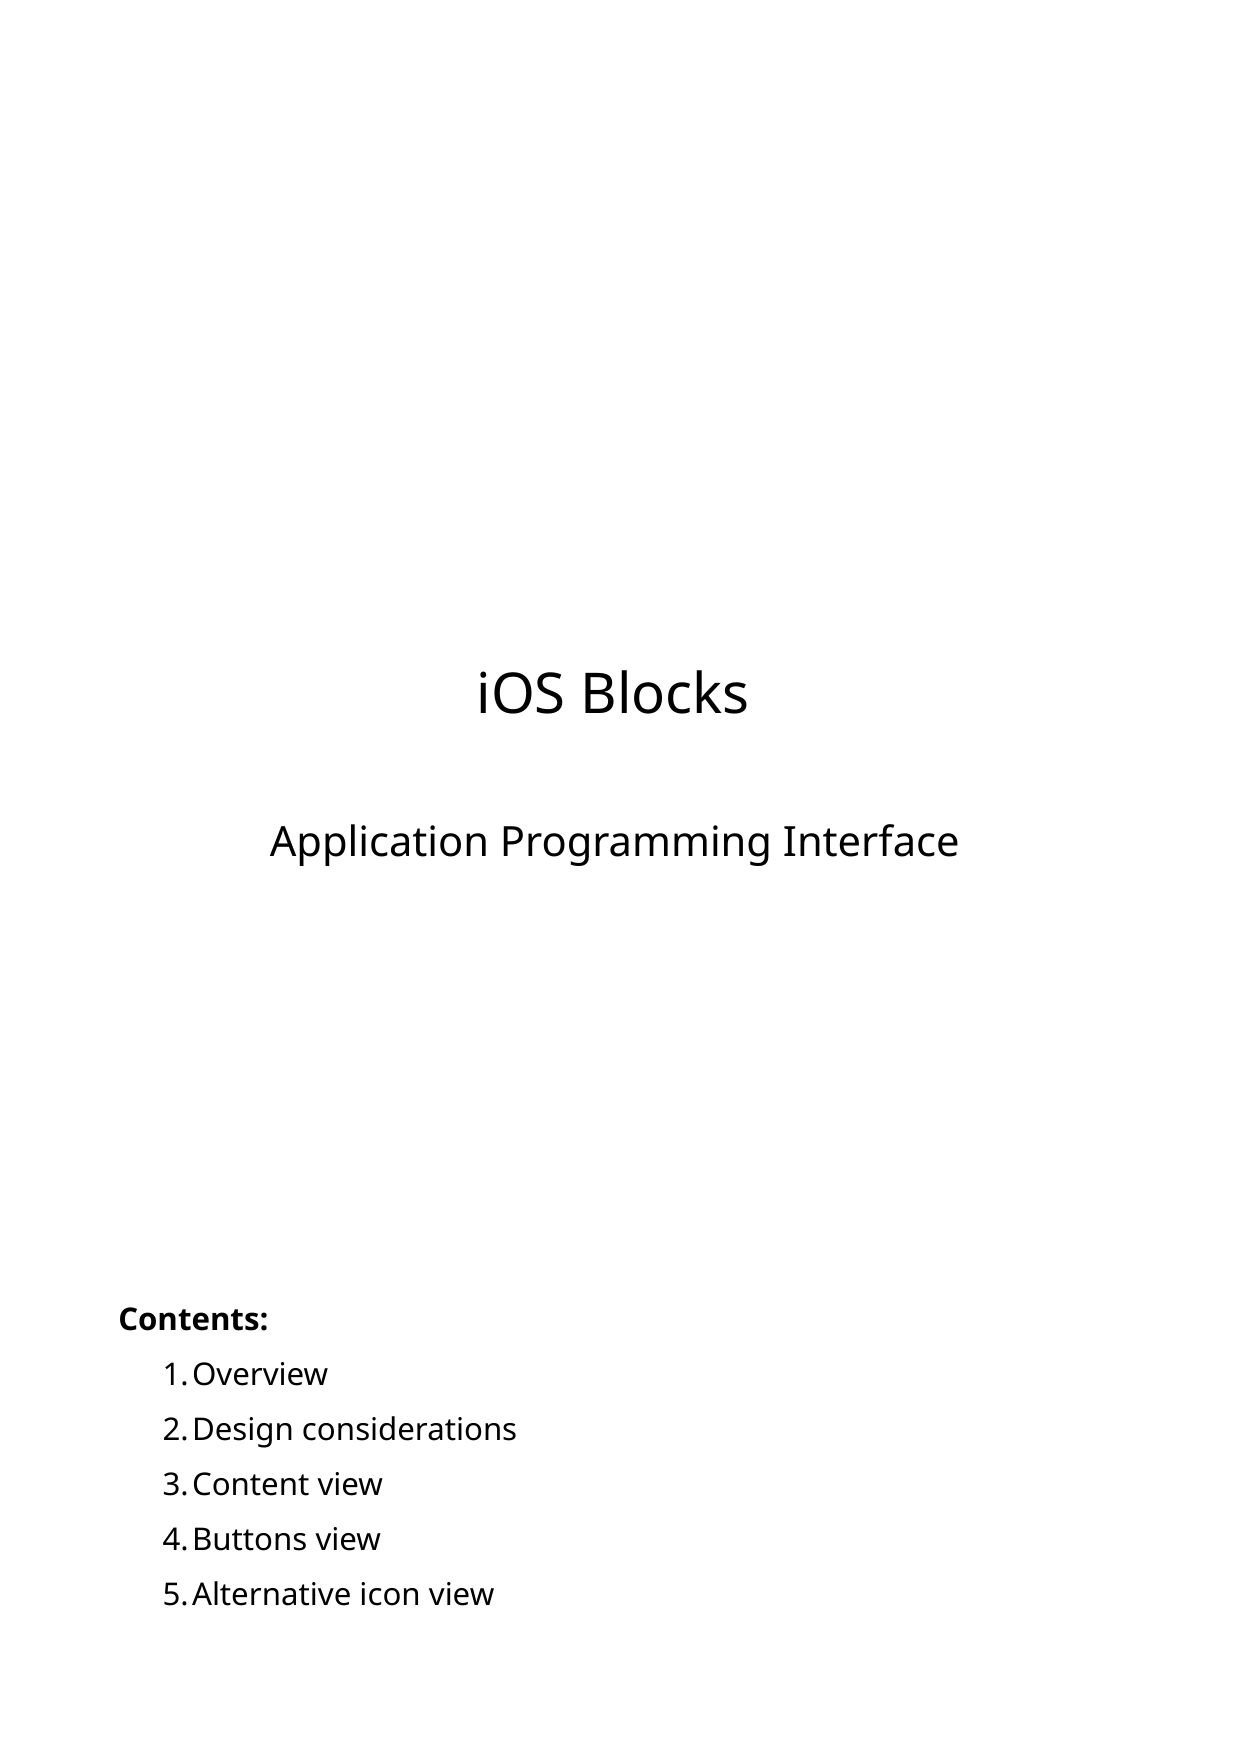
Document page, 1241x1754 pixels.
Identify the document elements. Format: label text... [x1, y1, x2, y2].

list Content view [162, 1462, 1122, 1504]
text iOS Blocks [118, 653, 1122, 730]
text Contents: [118, 1296, 1122, 1339]
list Buttons view [162, 1517, 1122, 1559]
list Overview [162, 1352, 1122, 1394]
list Alternative icon view [162, 1572, 1122, 1614]
text Application Programming Interface [118, 812, 1122, 868]
list Design considerations [162, 1407, 1122, 1449]
